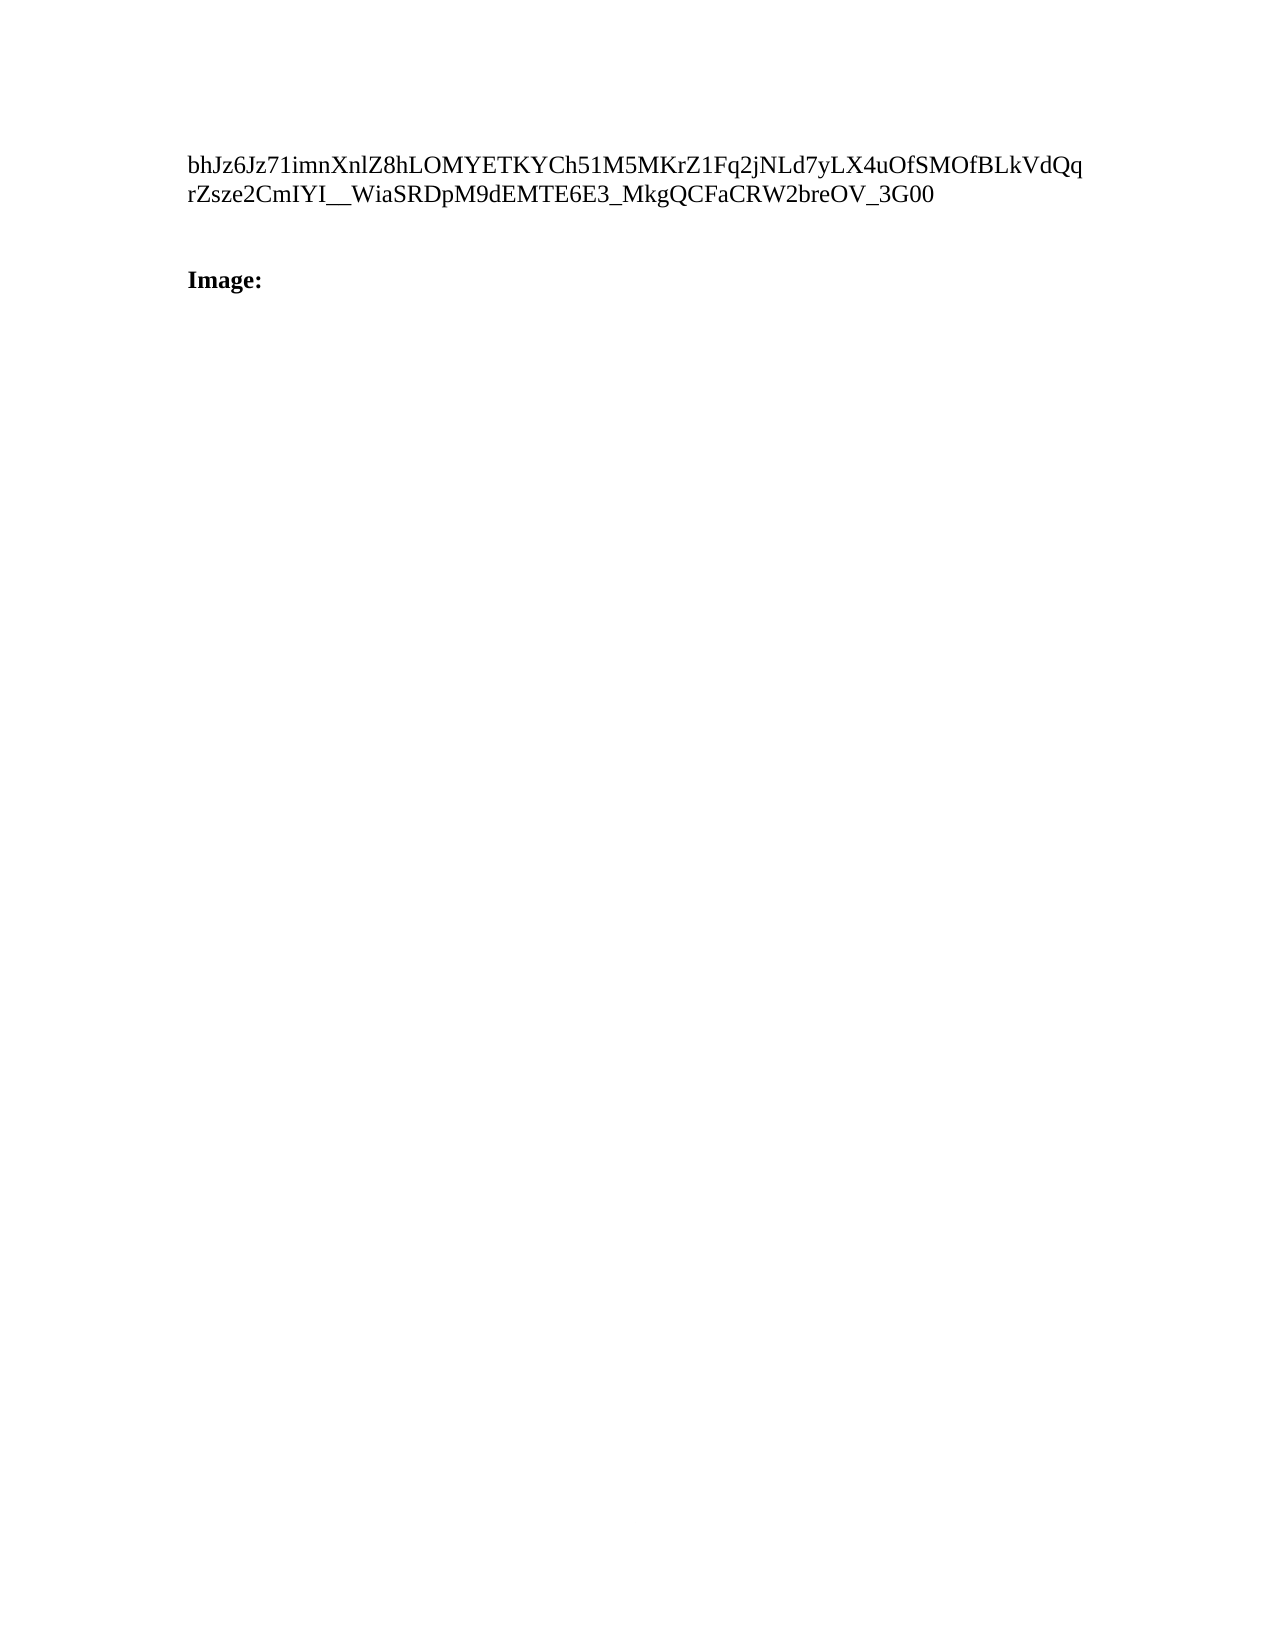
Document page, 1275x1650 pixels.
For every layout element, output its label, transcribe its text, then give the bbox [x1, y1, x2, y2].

text Image: [187, 265, 1087, 294]
text bhJz6Jz71imnXnlZ8hLOMYETKYCh51M5MKrZ1Fq2jNLd7yLX4uOfSMOfBLkVdQqrZsze2CmIYI__WiaSRDpM9dEMTE6E3_MkgQCFaCRW2breOV_3G00 [187, 150, 1087, 207]
